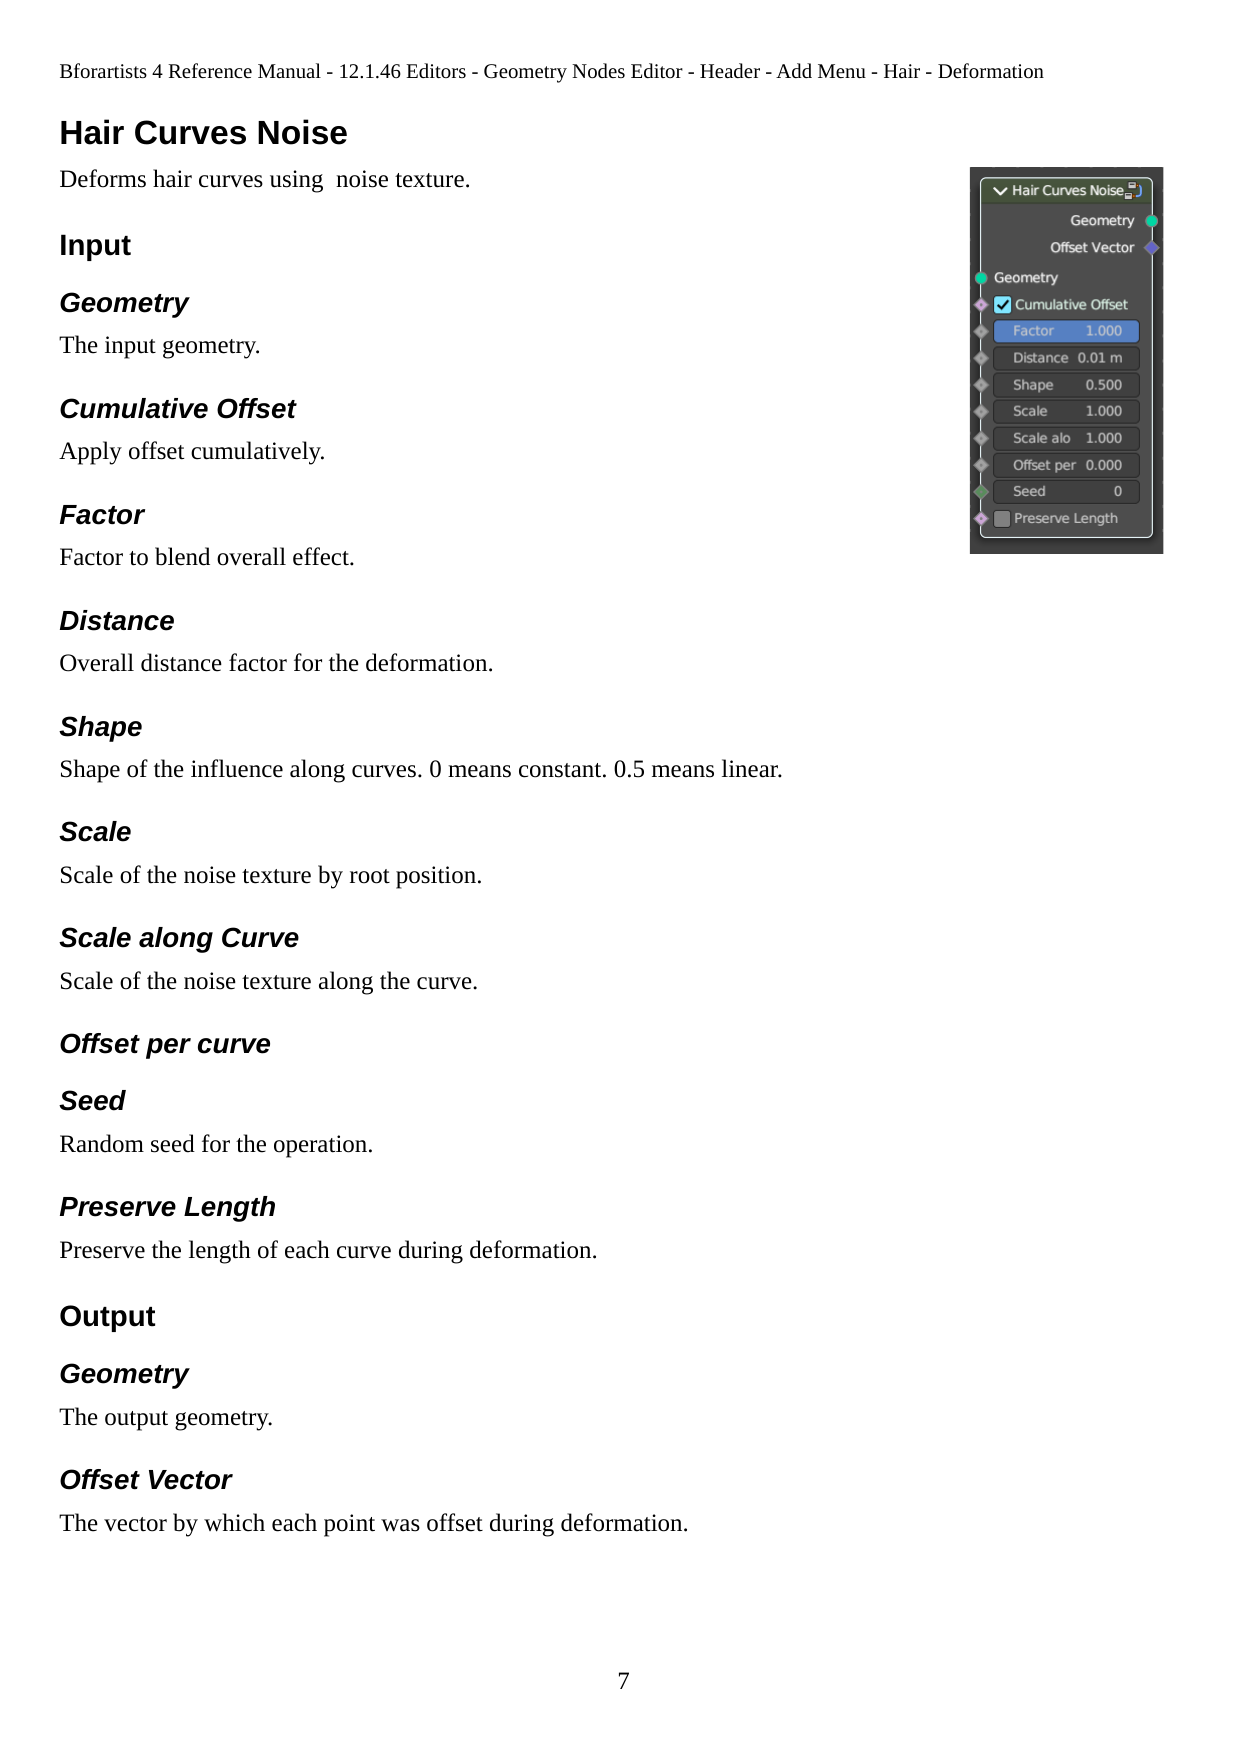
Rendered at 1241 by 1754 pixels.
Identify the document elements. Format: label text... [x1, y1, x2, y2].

text Scale of the noise texture along the curve. [59, 966, 1181, 995]
text Apply offset cumulatively. [59, 436, 969, 465]
text Random seed for the operation. [59, 1129, 1181, 1158]
subtitle Geometry [59, 1357, 1181, 1389]
subtitle Output [59, 1298, 1181, 1332]
subtitle Input [59, 227, 969, 261]
text Preserve the length of each curve during deformation. [59, 1235, 1181, 1264]
text [1164, 331, 1181, 359]
picture [969, 167, 1164, 554]
text Shape of the influence along curves. 0 means constant. 0.5 means linear. [59, 754, 1181, 783]
subtitle Cumulative Offset [59, 392, 969, 424]
subtitle [1164, 498, 1181, 530]
subtitle Distance [59, 604, 1181, 636]
subtitle [1164, 286, 1181, 318]
subtitle Hair Curves Noise [59, 113, 1181, 151]
subtitle Factor [59, 498, 969, 530]
subtitle Scale [59, 816, 1181, 848]
subtitle Offset per curve [59, 1028, 1181, 1059]
text Factor to blend overall effect. [59, 542, 1181, 571]
subtitle Seed [59, 1084, 1181, 1116]
subtitle Geometry [59, 286, 969, 318]
text The input geometry. [59, 331, 969, 359]
subtitle [1164, 392, 1181, 424]
text The vector by which each point was offset during deformation. [59, 1508, 1181, 1536]
subtitle Shape [59, 710, 1181, 742]
text The output geometry. [59, 1402, 1181, 1430]
text Overall distance factor for the deformation. [59, 648, 1181, 677]
subtitle Offset Vector [59, 1463, 1181, 1495]
text Deforms hair curves using noise texture. [59, 164, 1181, 192]
subtitle [1164, 227, 1181, 261]
subtitle Preserve Length [59, 1191, 1181, 1222]
text Scale of the noise texture by root position. [59, 860, 1181, 889]
subtitle Scale along Curve [59, 922, 1181, 954]
